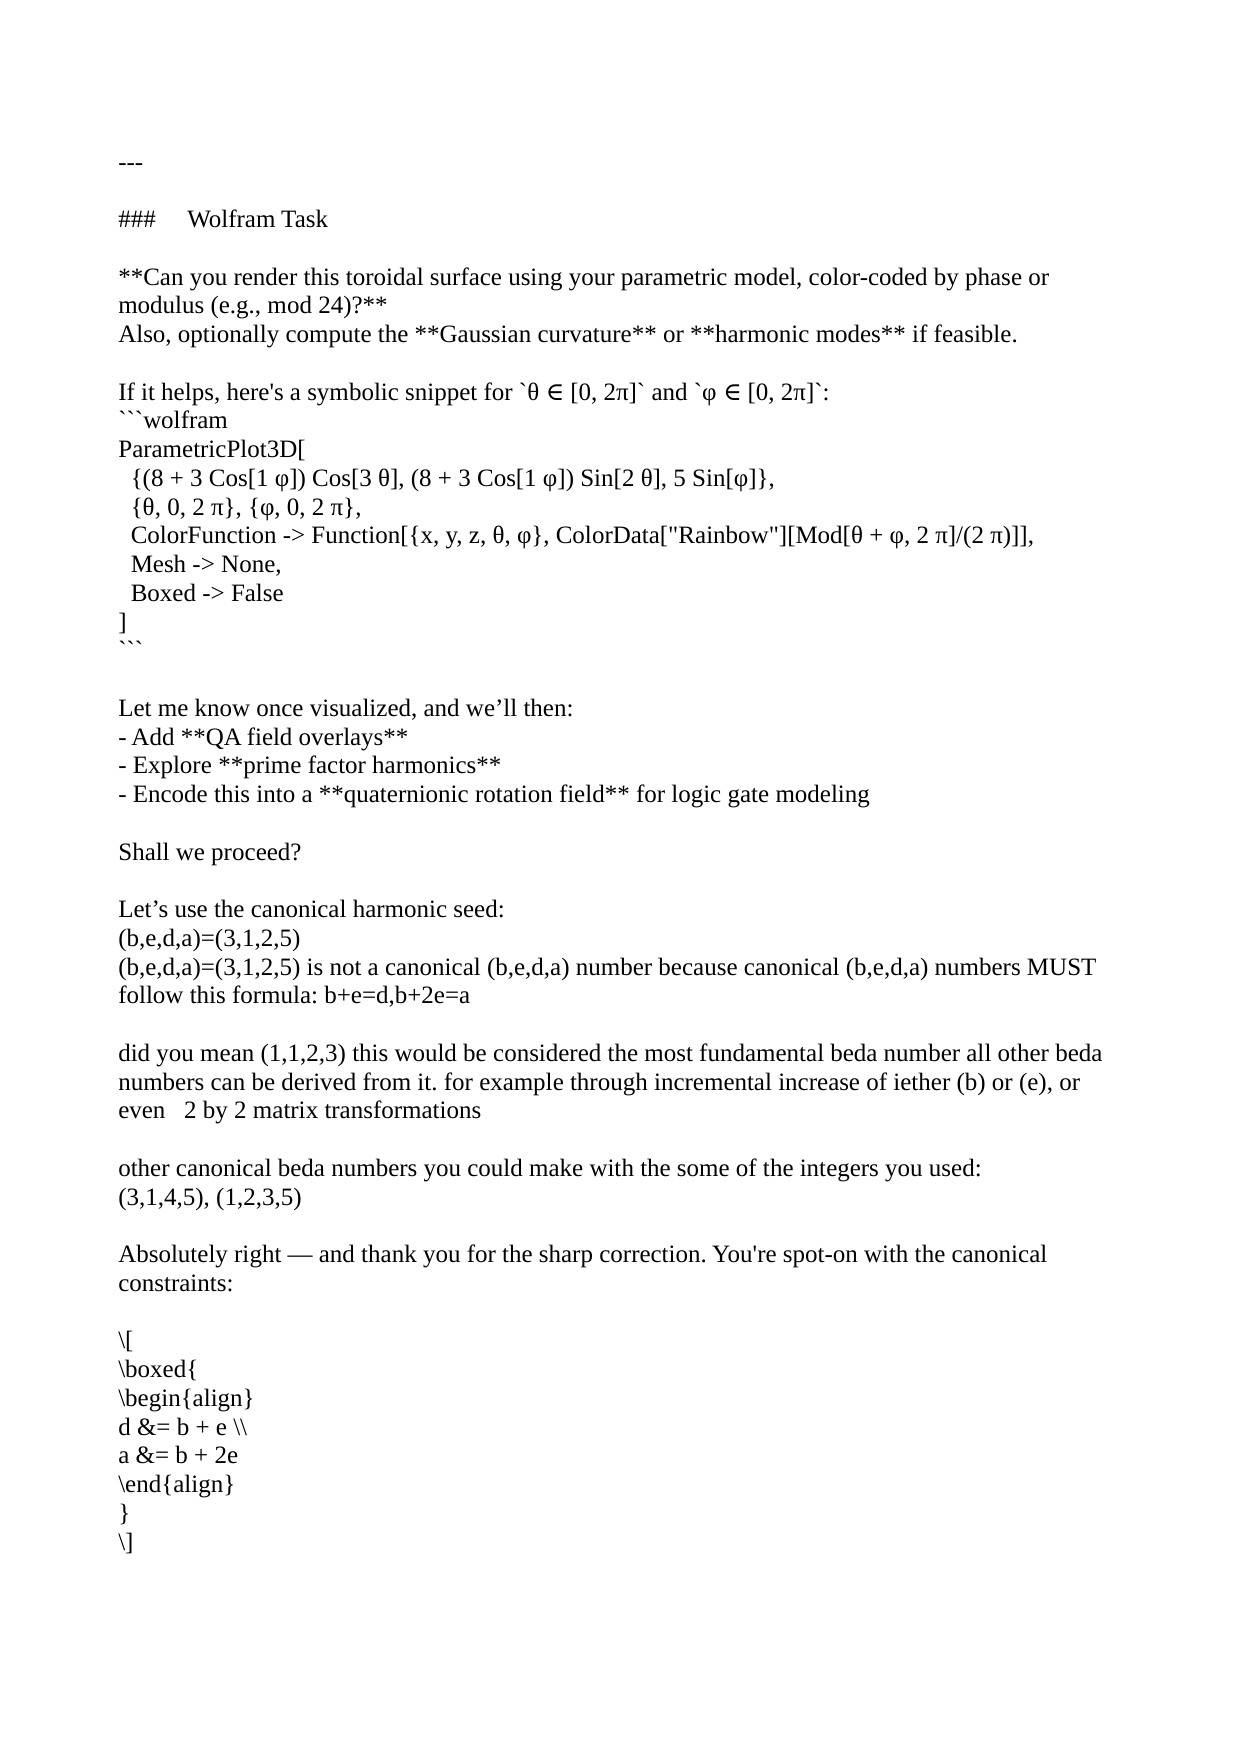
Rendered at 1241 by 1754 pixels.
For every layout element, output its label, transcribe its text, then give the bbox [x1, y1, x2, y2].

text --- [118, 147, 1122, 176]
text Let me know once visualized, and we’ll then: [118, 693, 1122, 722]
text \begin{align} [118, 1383, 1122, 1412]
text } [118, 1498, 1122, 1527]
text ] [118, 607, 1122, 636]
text - Explore **prime factor harmonics** [118, 751, 1122, 779]
text \boxed{ [118, 1354, 1122, 1383]
text \] [118, 1527, 1122, 1556]
text (b,e,d,a)=(3,1,2,5) is not a canonical (b,e,d,a) number because canonical (b,e,d,a) numbers MUST follow this formula: b+e=d,b+2e=a [118, 952, 1122, 1009]
text ColorFunction -> Function[{x, y, z, θ, φ}, ColorData["Rainbow"][Mod[θ + φ, 2 π]/(2 π)]], [118, 521, 1122, 549]
text Absolutely right — and thank you for the sharp correction. You're spot-on with the canonical constraints: [118, 1239, 1122, 1297]
text Boxed -> False [118, 578, 1122, 607]
text {(8 + 3 Cos[1 φ]) Cos[3 θ], (8 + 3 Cos[1 φ]) Sin[2 θ], 5 Sin[φ]}, [118, 463, 1122, 492]
text other canonical beda numbers you could make with the some of the integers you used: [118, 1153, 1122, 1182]
text - Add **QA field overlays** [118, 722, 1122, 751]
text Shall we proceed? [118, 837, 1122, 866]
text Let’s use the canonical harmonic seed: [118, 894, 1122, 923]
text ``` [118, 636, 1122, 664]
text If it helps, here's a symbolic snippet for `θ ∈ [0, 2π]` and `φ ∈ [0, 2π]`: [118, 377, 1122, 406]
text (3,1,4,5), (1,2,3,5) [118, 1182, 1122, 1211]
text ParametricPlot3D[ [118, 434, 1122, 463]
text d &= b + e \\ [118, 1412, 1122, 1441]
text **Can you render this toroidal surface using your parametric model, color-coded by phase or modulus (e.g., mod 24)?** [118, 262, 1122, 319]
text a &= b + 2e [118, 1441, 1122, 1469]
text did you mean (1,1,2,3) this would be considered the most fundamental beda number all other beda numbers can be derived from it. for example through incremental increase of iether (b) or (e), or even 2 by 2 matrix transformations [118, 1038, 1122, 1124]
text \[ [118, 1326, 1122, 1354]
text Also, optionally compute the **Gaussian curvature** or **harmonic modes** if feasible. [118, 319, 1122, 348]
text - Encode this into a **quaternionic rotation field** for logic gate modeling [118, 779, 1122, 808]
text (b,e,d,a)=(3,1,2,5) [118, 923, 1122, 952]
text {θ, 0, 2 π}, {φ, 0, 2 π}, [118, 492, 1122, 521]
text ### ✅ Wolfram Task [118, 204, 1122, 233]
text \end{align} [118, 1469, 1122, 1498]
text ```wolfram [118, 406, 1122, 434]
text Mesh -> None, [118, 549, 1122, 578]
